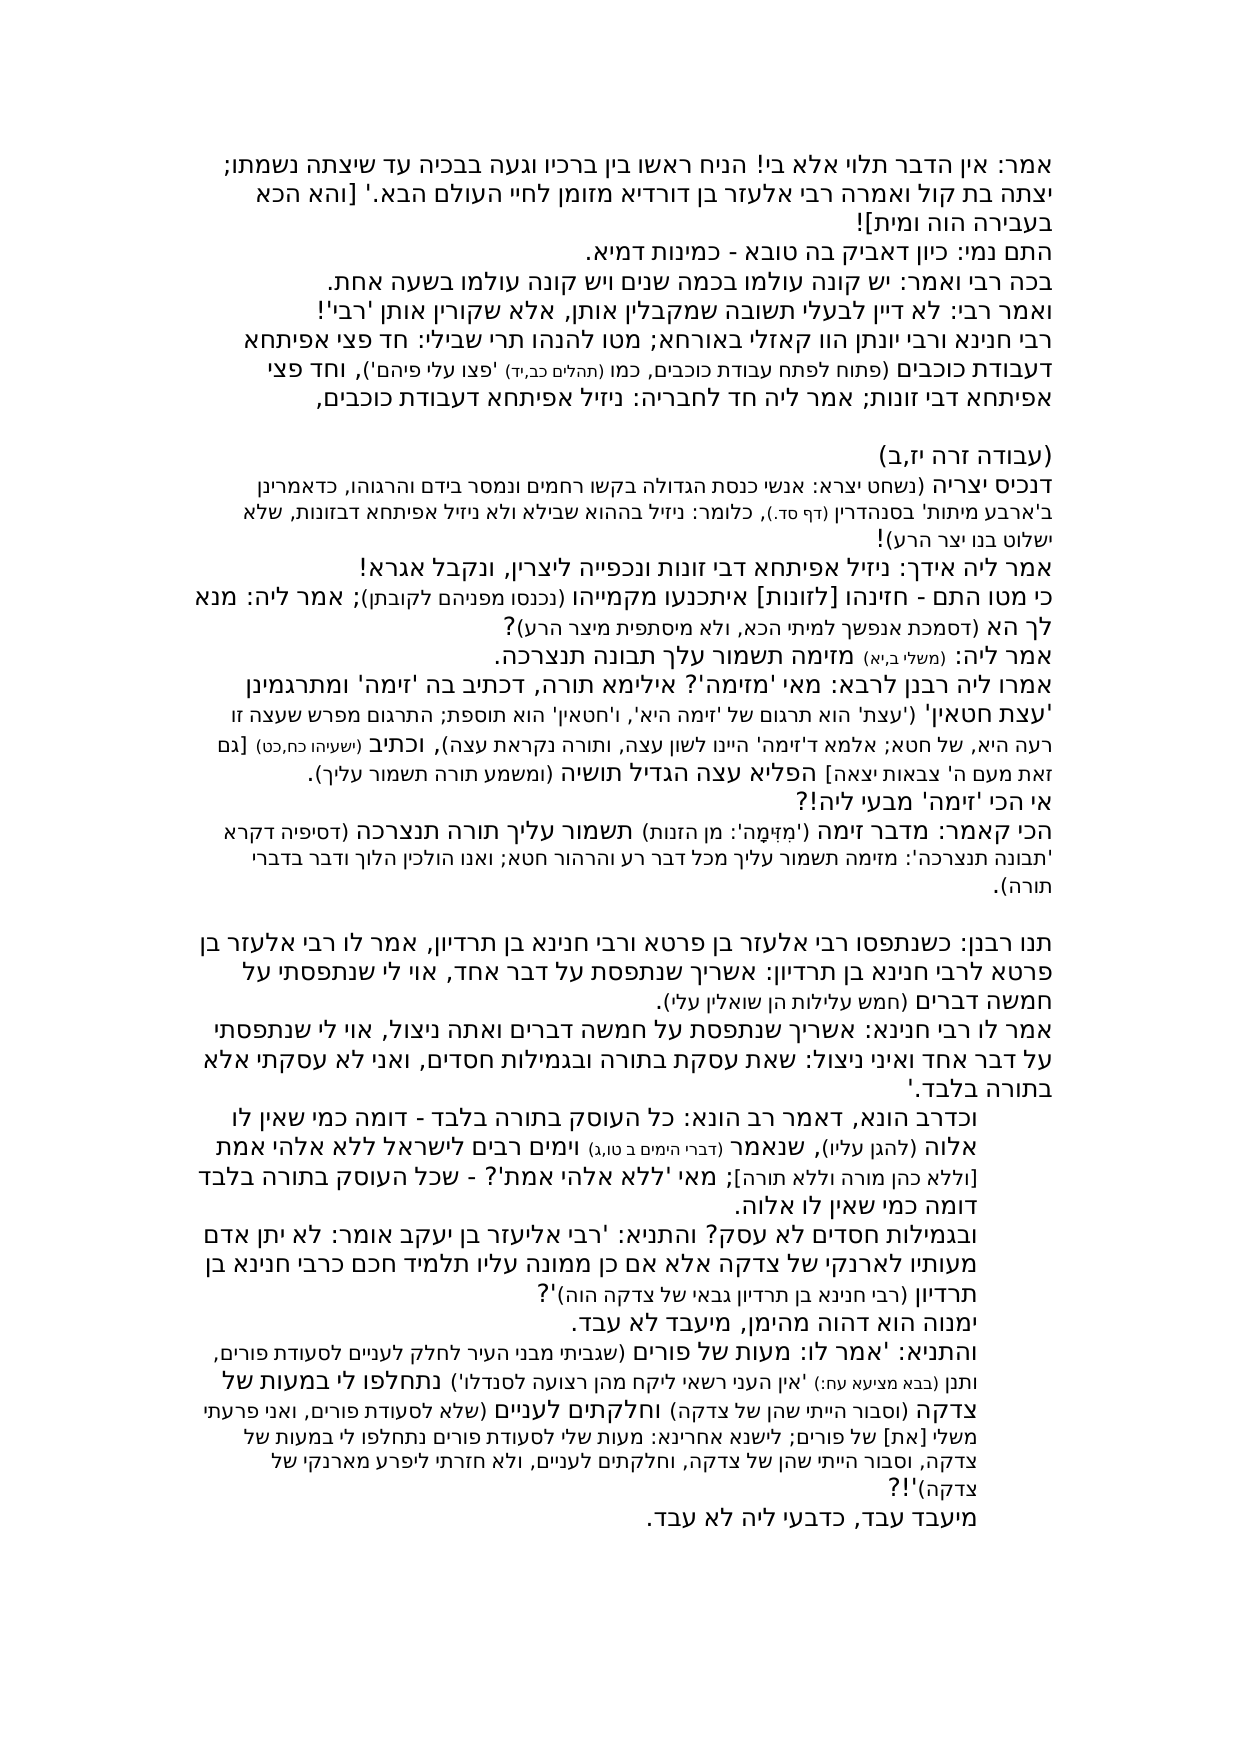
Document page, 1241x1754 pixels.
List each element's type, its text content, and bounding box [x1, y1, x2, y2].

text בכה רבי ואמר: יש קונה עולמו בכמה שנים ויש קונה עולמו בשעה אחת. [187, 267, 1053, 296]
text ואמר רבי: לא דיין לבעלי תשובה שמקבלין אותן, אלא שקורין אותן 'רבי'! [187, 296, 1053, 325]
text וכדרב הונא, דאמר רב הונא: כל העוסק בתורה בלבד - דומה כמי שאין לו אלוה (להגן עליו), שנאמר (דברי הימים ב טו,ג) וימים רבים לישראל ללא אלהי אמת [וללא כהן מורה וללא תורה]; מאי 'ללא אלהי אמת'? - שכל העוסק בתורה בלבד דומה כמי שאין לו אלוה. [187, 1103, 978, 1220]
text כי מטו התם - חזינהו [לזונות] איתכנעו מקמייהו (נכנסו מפניהם לקובתן); אמר ליה: מנא לך הא (דסמכת אנפשך למיתי הכא, ולא מיסתפית מיצר הרע)? [187, 583, 1053, 641]
text אמר ליה: (משלי ב,יא) מזימה תשמור עלך תבונה תנצרכה. [187, 641, 1053, 670]
text דנכיס יצריה (נשחט יצרא: אנשי כנסת הגדולה בקשו רחמים ונמסר בידם והרגוהו, כדאמרינן ב'ארבע מיתות' בסנהדרין (דף סד.), כלומר: ניזיל בההוא שבילא ולא ניזיל אפיתחא דבזונות, שלא ישלוט בנו יצר הרע)! [187, 471, 1053, 553]
text (עבודה זרה יז,ב) [187, 442, 1053, 471]
text אמר ליה אידך: ניזיל אפיתחא דבי זונות ונכפייה ליצרין, ונקבל אגרא! [187, 553, 1053, 583]
text ימנוה הוא דהוה מהימן, מיעבד לא עבד. [187, 1308, 978, 1337]
text תנו רבנן: כשנתפסו רבי אלעזר בן פרטא ורבי חנינא בן תרדיון, אמר לו רבי אלעזר בן פרטא לרבי חנינא בן תרדיון: אשריך שנתפסת על דבר אחד, אוי לי שנתפסתי על חמשה דברים (חמש עלילות הן שואלין עלי). [187, 928, 1053, 1016]
text ובגמילות חסדים לא עסק? והתניא: 'רבי אליעזר בן יעקב אומר: לא יתן אדם מעותיו לארנקי של צדקה אלא אם כן ממונה עליו תלמיד חכם כרבי חנינא בן תרדיון (רבי חנינא בן תרדיון גבאי של צדקה הוה)'? [187, 1220, 978, 1308]
text אמרו ליה רבנן לרבא: מאי 'מזימה'? אילימא תורה, דכתיב בה 'זימה' ומתרגמינן 'עצת חטאין' ('עצת' הוא תרגום של 'זימה היא', ו'חטאין' הוא תוספת; התרגום מפרש שעצה זו רעה היא, של חטא; אלמא ד'זימה' היינו לשון עצה, ותורה נקראת עצה), וכתיב (ישעיהו כח,כט) [גם זאת מעם ה' צבאות יצאה] הפליא עצה הגדיל תושיה (ומשמע תורה תשמור עליך). [187, 670, 1053, 787]
text התם נמי: כיון דאביק בה טובא - כמינות דמיא. [187, 238, 1053, 267]
text אמר לו רבי חנינא: אשריך שנתפסת על חמשה דברים ואתה ניצול, אוי לי שנתפסתי על דבר אחד ואיני ניצול: שאת עסקת בתורה ובגמילות חסדים, ואני לא עסקתי אלא בתורה בלבד.' [187, 1016, 1053, 1103]
text הכי קאמר: מדבר זימה ('מִזִּימָה': מן הזנות) תשמור עליך תורה תנצרכה (דסיפיה דקרא 'תבונה תנצרכה': מזימה תשמור עליך מכל דבר רע והרהור חטא; ואנו הולכין הלוך ודבר בדברי תורה). [187, 816, 1053, 899]
text אמר: אין הדבר תלוי אלא בי! הניח ראשו בין ברכיו וגעה בבכיה עד שיצתה נשמתו; [187, 150, 1053, 179]
text רבי חנינא ורבי יונתן הוו קאזלי באורחא; מטו להנהו תרי שבילי: חד פצי אפיתחא דעבודת כוכבים (פתוח לפתח עבודת כוכבים, כמו (תהלים כב,יד) 'פצו עלי פיהם'), וחד פצי אפיתחא דבי זונות; אמר ליה חד לחבריה: ניזיל אפיתחא דעבודת כוכבים, [187, 325, 1053, 413]
text אי הכי 'זימה' מבעי ליה!? [187, 787, 1053, 816]
text והתניא: 'אמר לו: מעות של פורים (שגביתי מבני העיר לחלק לעניים לסעודת פורים, ותנן (בבא מציעא עח:) 'אין העני רשאי ליקח מהן רצועה לסנדלו') נתחלפו לי במעות של צדקה (וסבור הייתי שהן של צדקה) וחלקתים לעניים (שלא לסעודת פורים, ואני פרעתי משלי [את] של פורים; לישנא אחרינא: מעות שלי לסעודת פורים נתחלפו לי במעות של צדקה, וסבור הייתי שהן של צדקה, וחלקתים לעניים, ולא חזרתי ליפרע מארנקי של צדקה)'!? [187, 1337, 978, 1503]
text יצתה בת קול ואמרה רבי אלעזר בן דורדיא מזומן לחיי העולם הבא.' [והא הכא בעבירה הוה ומית]! [187, 179, 1053, 238]
text מיעבד עבד, כדבעי ליה לא עבד. [187, 1503, 978, 1532]
